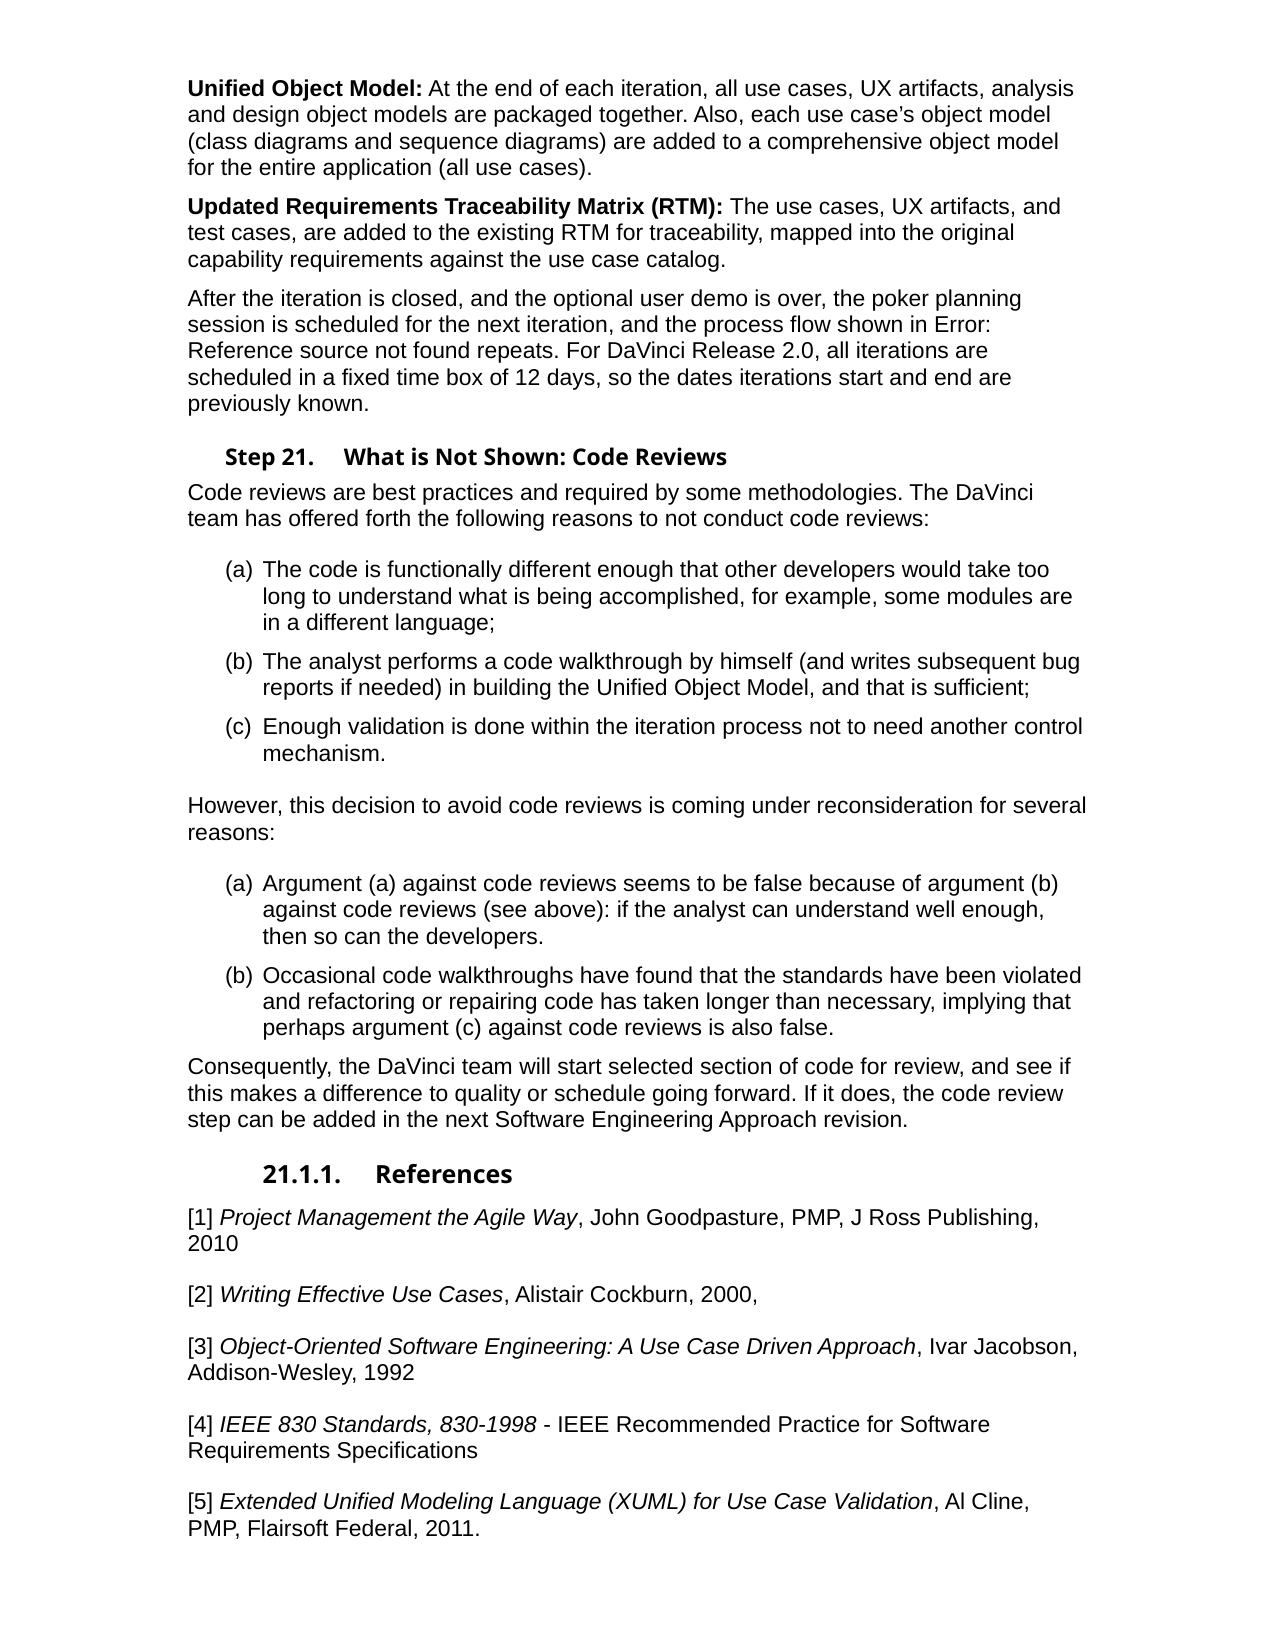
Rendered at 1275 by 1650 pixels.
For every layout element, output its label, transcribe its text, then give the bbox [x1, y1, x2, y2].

list Enough validation is done within the iteration process not to need another control mechanism. [225, 713, 1087, 766]
text [1] Project Management the Agile Way, John Goodpasture, PMP, J Ross Publishing, 2010 [187, 1204, 1087, 1256]
list The code is functionally different enough that other developers would take too long to understand what is being accomplished, for example, some modules are in a different language; [225, 556, 1087, 636]
text After the iteration is closed, and the optional user demo is over, the poker planning session is scheduled for the next iteration, and the process flow shown in Error: Reference source not found repeats. For DaVinci Release 2.0, all iterations are scheduled in a fixed time box of 12 days, so the dates iterations start and end are previously known. [187, 284, 1087, 416]
text However, this decision to avoid code reviews is coming under reconsideration for several reasons: [187, 792, 1087, 845]
text Unified Object Model: At the end of each iteration, all use cases, UX artifacts, analysis and design object models are packaged together. Also, each use case’s object model (class diagrams and sequence diagrams) are added to a comprehensive object model for the entire application (all use cases). [187, 75, 1087, 180]
list Argument (a) against code reviews seems to be false because of argument (b) against code reviews (see above): if the analyst can understand well enough, then so can the developers. [225, 870, 1087, 949]
text Consequently, the DaVinci team will start selected section of code for review, and see if this makes a difference to quality or schedule going forward. If it does, the code review step can be added in the next Software Engineering Approach revision. [187, 1053, 1087, 1132]
text [3] Object-Oriented Software Engineering: A Use Case Driven Approach, Ivar Jacobson, Addison-Wesley, 1992 [187, 1333, 1087, 1386]
text [4] IEEE 830 Standards, 830-1998 - IEEE Recommended Practice for Software Requirements Specifications [187, 1411, 1087, 1463]
text Updated Requirements Traceability Matrix (RTM): The use cases, UX artifacts, and test cases, are added to the existing RTM for traceability, mapped into the original capability requirements against the use case catalog. [187, 193, 1087, 272]
subtitle What is Not Shown: Code Reviews [225, 441, 1087, 472]
list Occasional code walkthroughs have found that the standards have been violated and refactoring or repairing code has taken longer than necessary, implying that perhaps argument (c) against code reviews is also false. [225, 962, 1087, 1041]
list The analyst performs a code walkthrough by himself (and writes subsequent bug reports if needed) in building the Unified Object Model, and that is sufficient; [225, 648, 1087, 701]
text [2] Writing Effective Use Cases, Alistair Cockburn, 2000, [187, 1281, 1087, 1308]
text Code reviews are best practices and required by some methodologies. The DaVinci team has offered forth the following reasons to not conduct code reviews: [187, 479, 1087, 531]
subtitle References [262, 1157, 1087, 1191]
text [5] Extended Unified Modeling Language (XUML) for Use Case Validation, Al Cline, PMP, Flairsoft Federal, 2011. [187, 1488, 1087, 1541]
